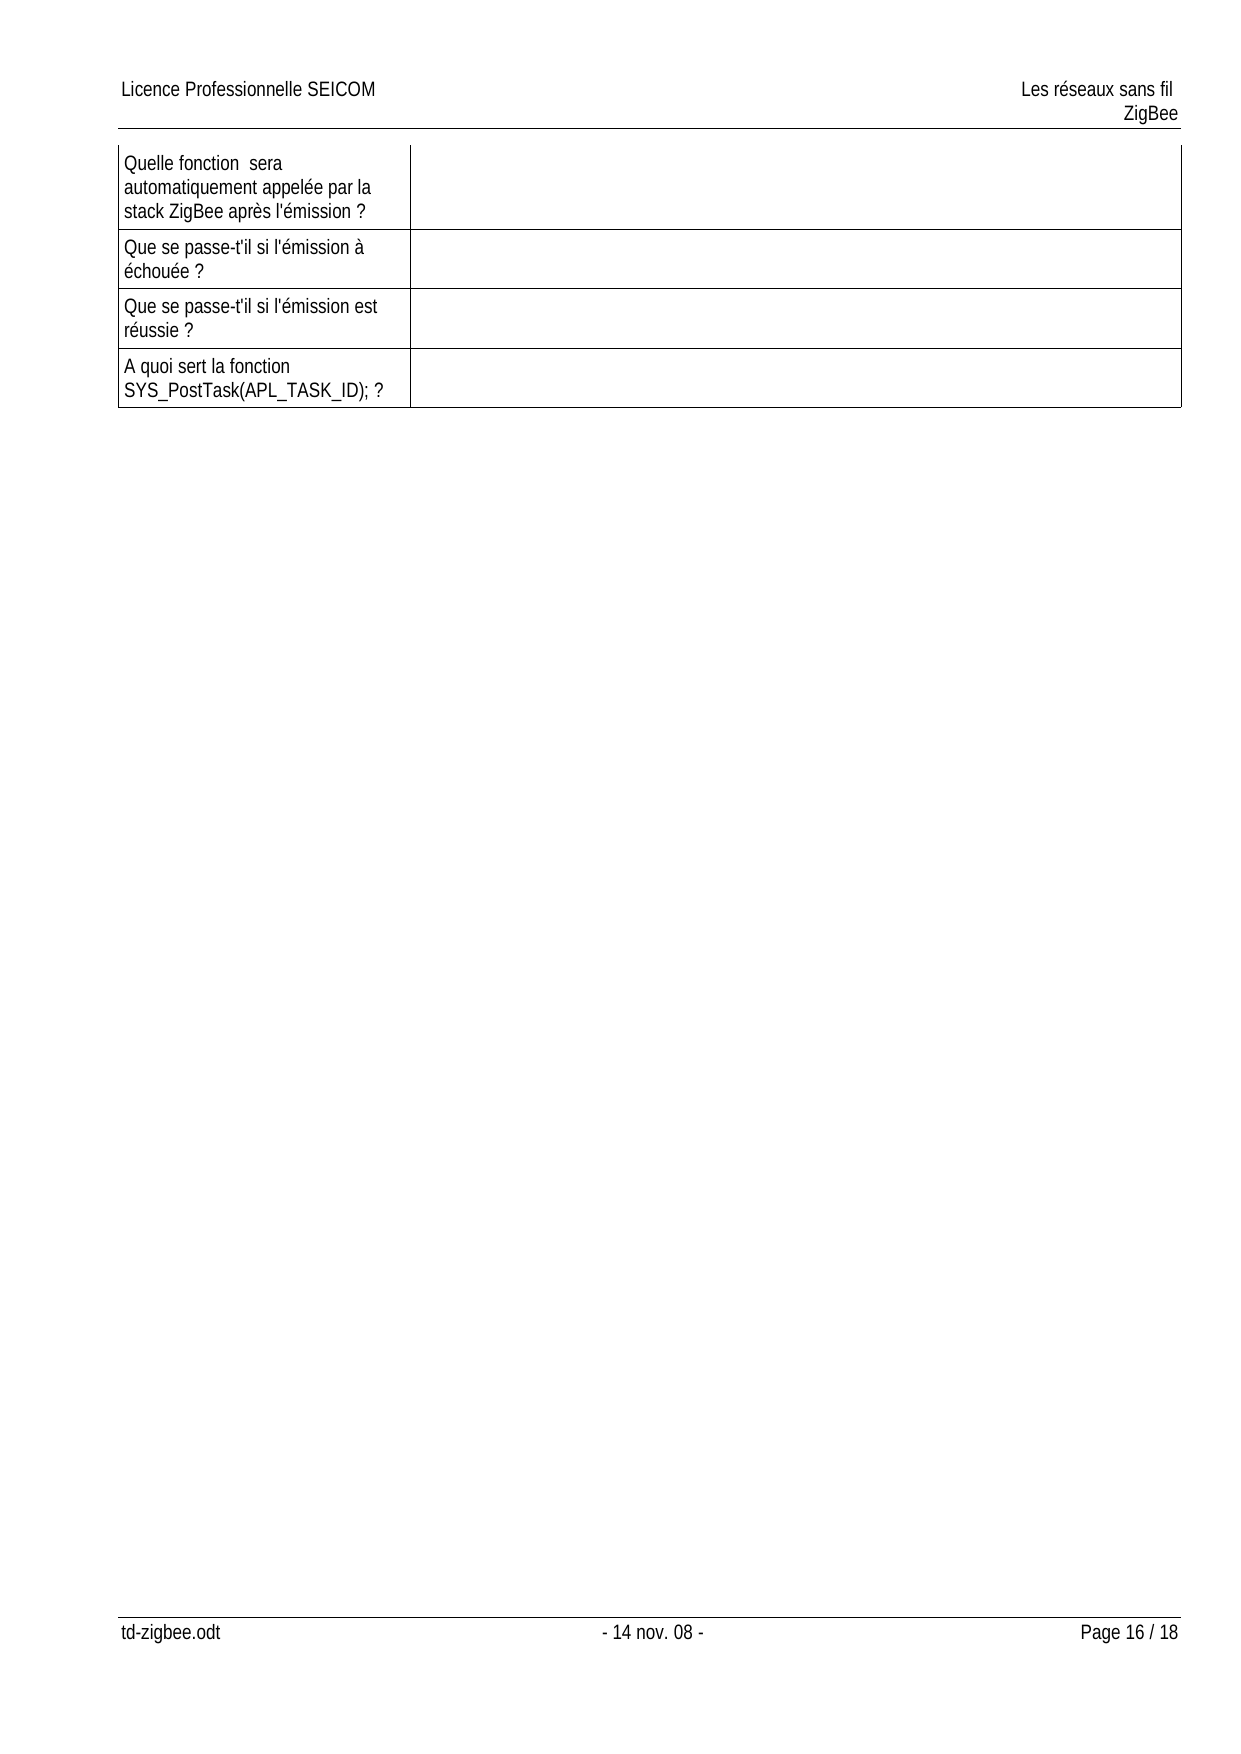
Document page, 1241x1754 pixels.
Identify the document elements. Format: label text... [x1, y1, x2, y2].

table_cell [411, 349, 1181, 407]
table_cell [411, 145, 1181, 229]
table_cell Que se passe-t'il si l'émission à échouée ? [119, 230, 410, 288]
table_cell A quoi sert la fonction SYS_PostTask(APL_TASK_ID); ? [119, 349, 410, 407]
table_cell Que se passe-t'il si l'émission est réussie ? [119, 289, 410, 348]
table_cell Quelle fonction sera automatiquement appelée par la stack ZigBee après l'émission ? [119, 145, 410, 229]
table_cell [411, 289, 1181, 348]
table_cell [411, 230, 1181, 288]
